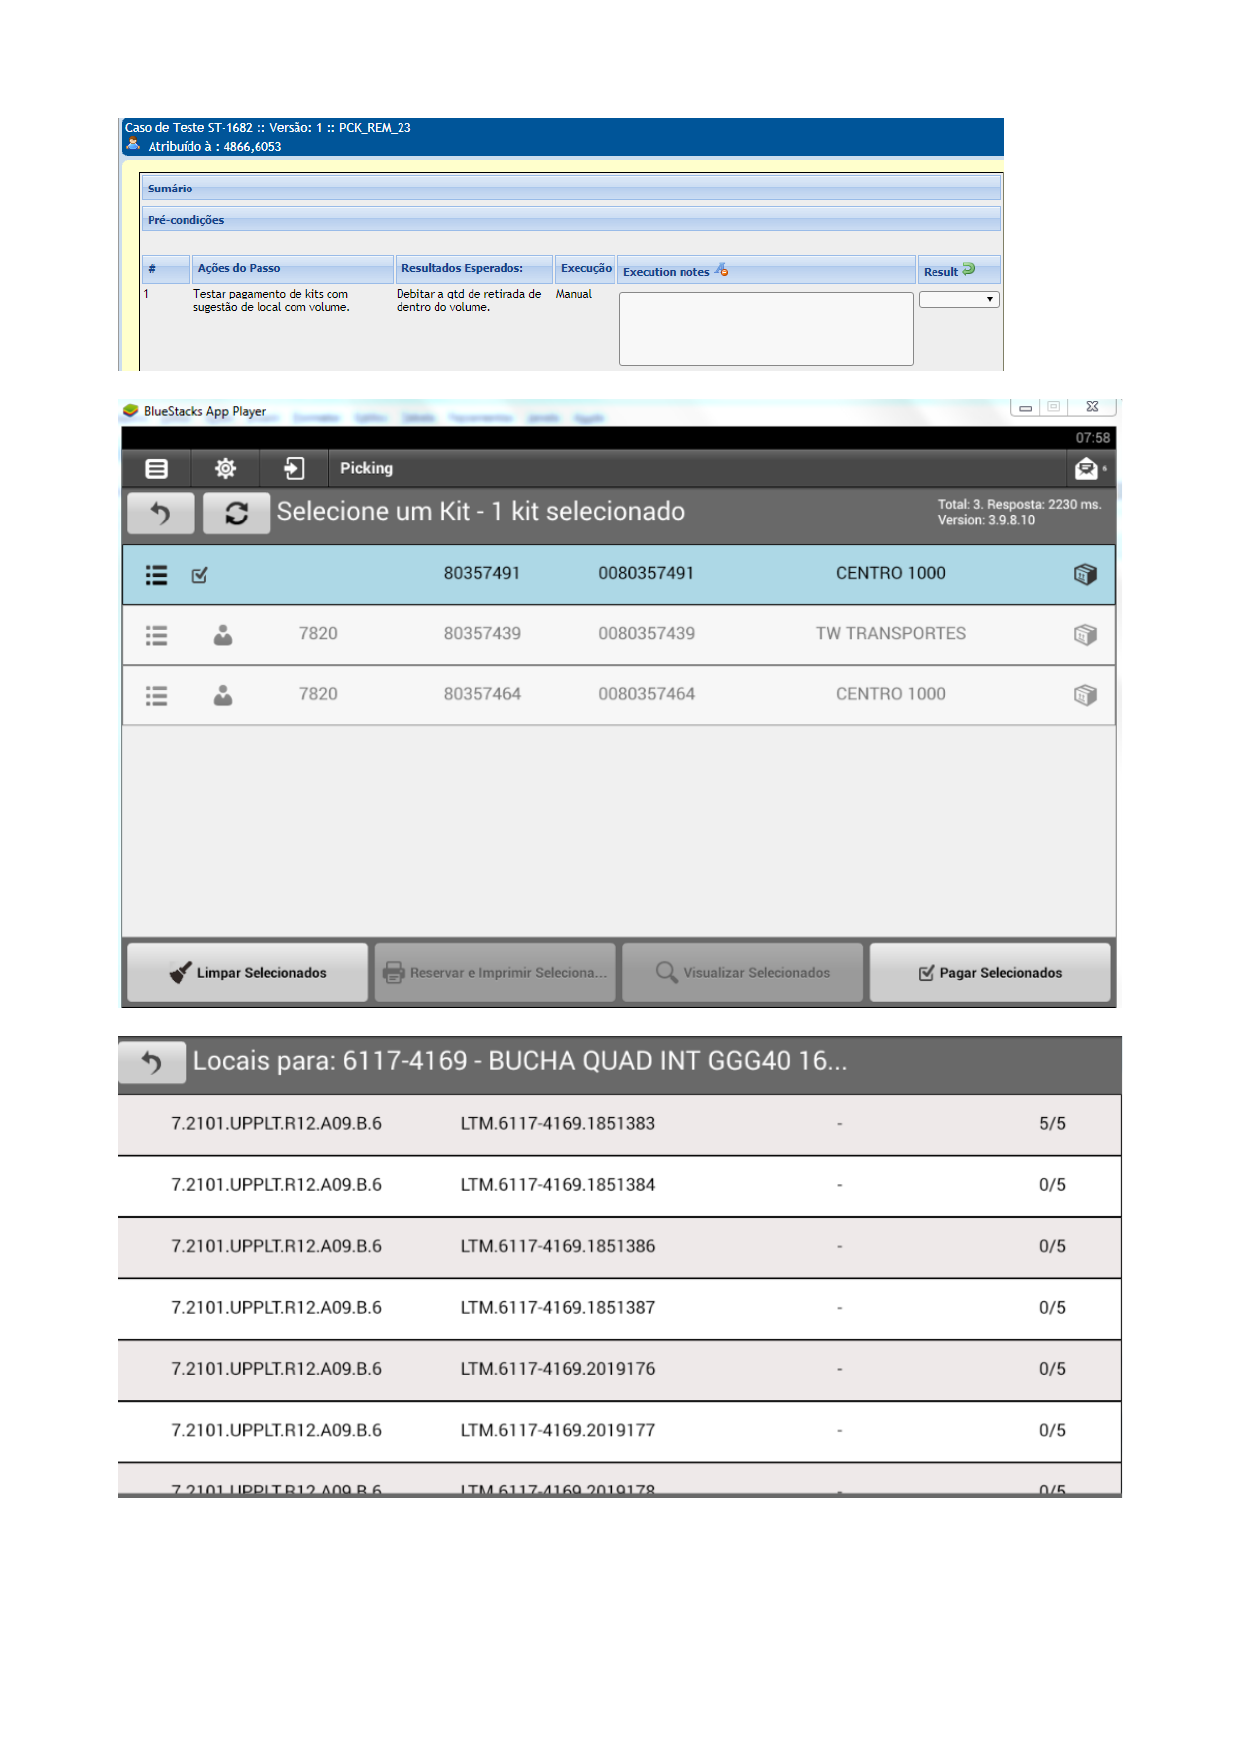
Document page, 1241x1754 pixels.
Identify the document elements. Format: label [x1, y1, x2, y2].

picture [118, 118, 1004, 371]
picture [118, 399, 1123, 1008]
picture [118, 1036, 1123, 1498]
